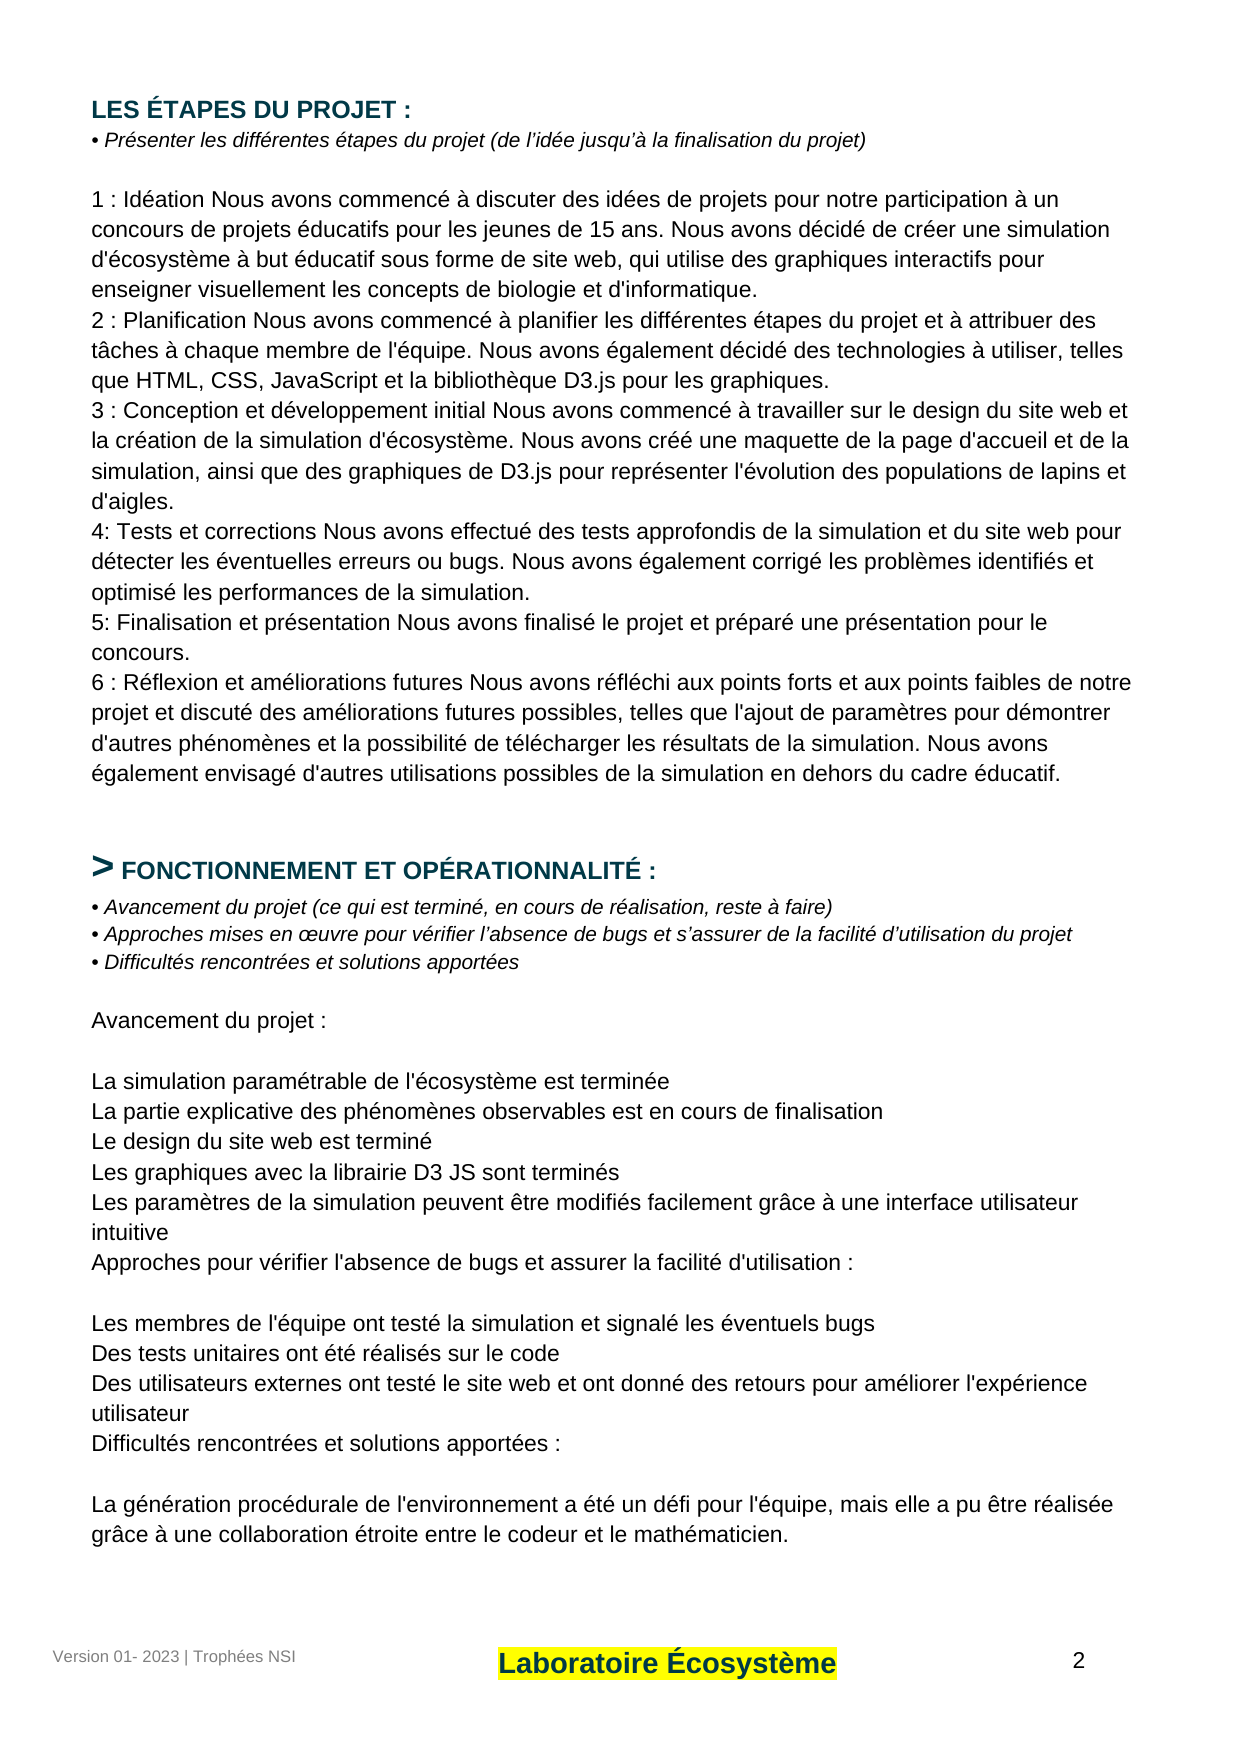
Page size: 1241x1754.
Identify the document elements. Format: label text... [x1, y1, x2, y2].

text • Difficultés rencontrées et solutions apportées [91, 950, 1149, 974]
text La génération procédurale de l'environnement a été un défi pour l'équipe, mais elle a pu être réalisée grâce à une collaboration étroite entre le codeur et le mathématicien. [91, 1491, 1149, 1547]
text • Présenter les différentes étapes du projet (de l’idée jusqu’à la finalisation du projet) [91, 128, 1149, 152]
text Difficultés rencontrées et solutions apportées : [91, 1430, 1149, 1457]
text La simulation paramétrable de l'écosystème est terminée [91, 1068, 1149, 1094]
text 4: Tests et corrections Nous avons effectué des tests approfondis de la simulation et du site web pour détecter les éventuelles erreurs ou bugs. Nous avons également corrigé les problèmes identifiés et optimisé les performances de la simulation. [91, 518, 1149, 605]
text Des utilisateurs externes ont testé le site web et ont donné des retours pour améliorer l'expérience utilisateur [91, 1370, 1149, 1427]
text • Avancement du projet (ce qui est terminé, en cours de réalisation, reste à faire) [91, 895, 1149, 919]
text 5: Finalisation et présentation Nous avons finalisé le projet et préparé une présentation pour le concours. [91, 609, 1149, 665]
text 1 : Idéation Nous avons commencé à discuter des idées de projets pour notre participation à un concours de projets éducatifs pour les jeunes de 15 ans. Nous avons décidé de créer une simulation d'écosystème à but éducatif sous forme de site web, qui utilise des graphiques interactifs pour enseigner visuellement les concepts de biologie et d'informatique. [91, 186, 1149, 303]
text La partie explicative des phénomènes observables est en cours de finalisation [91, 1098, 1149, 1124]
text 2 : Planification Nous avons commencé à planifier les différentes étapes du projet et à attribuer des tâches à chaque membre de l'équipe. Nous avons également décidé des technologies à utiliser, telles que HTML, CSS, JavaScript et la bibliothèque D3.js pour les graphiques. [91, 307, 1149, 393]
text • Approches mises en œuvre pour vérifier l’absence de bugs et s’assurer de la facilité d’utilisation du projet [91, 922, 1149, 946]
text Les membres de l'équipe ont testé la simulation et signalé les éventuels bugs [91, 1309, 1149, 1336]
text LES ÉTAPES DU PROJET : [91, 95, 1149, 124]
text 3 : Conception et développement initial Nous avons commencé à travailler sur le design du site web et la création de la simulation d'écosystème. Nous avons créé une maquette de la page d'accueil et de la simulation, ainsi que des graphiques de D3.js pour représenter l'évolution des populations de lapins et d'aigles. [91, 397, 1149, 514]
text Approches pour vérifier l'absence de bugs et assurer la facilité d'utilisation : [91, 1249, 1149, 1276]
text Les paramètres de la simulation peuvent être modifiés facilement grâce à une interface utilisateur intuitive [91, 1189, 1149, 1245]
text > FONCTIONNEMENT ET OPÉRATIONNALITÉ : [91, 842, 1149, 888]
text Le design du site web est terminé [91, 1128, 1149, 1155]
text Avancement du projet : [91, 1007, 1149, 1034]
text 6 : Réflexion et améliorations futures Nous avons réfléchi aux points forts et aux points faibles de notre projet et discuté des améliorations futures possibles, telles que l'ajout de paramètres pour démontrer d'autres phénomènes et la possibilité de télécharger les résultats de la simulation. Nous avons également envisagé d'autres utilisations possibles de la simulation en dehors du cadre éducatif. [91, 669, 1149, 786]
text Les graphiques avec la librairie D3 JS sont terminés [91, 1158, 1149, 1185]
text Des tests unitaires ont été réalisés sur le code [91, 1340, 1149, 1366]
